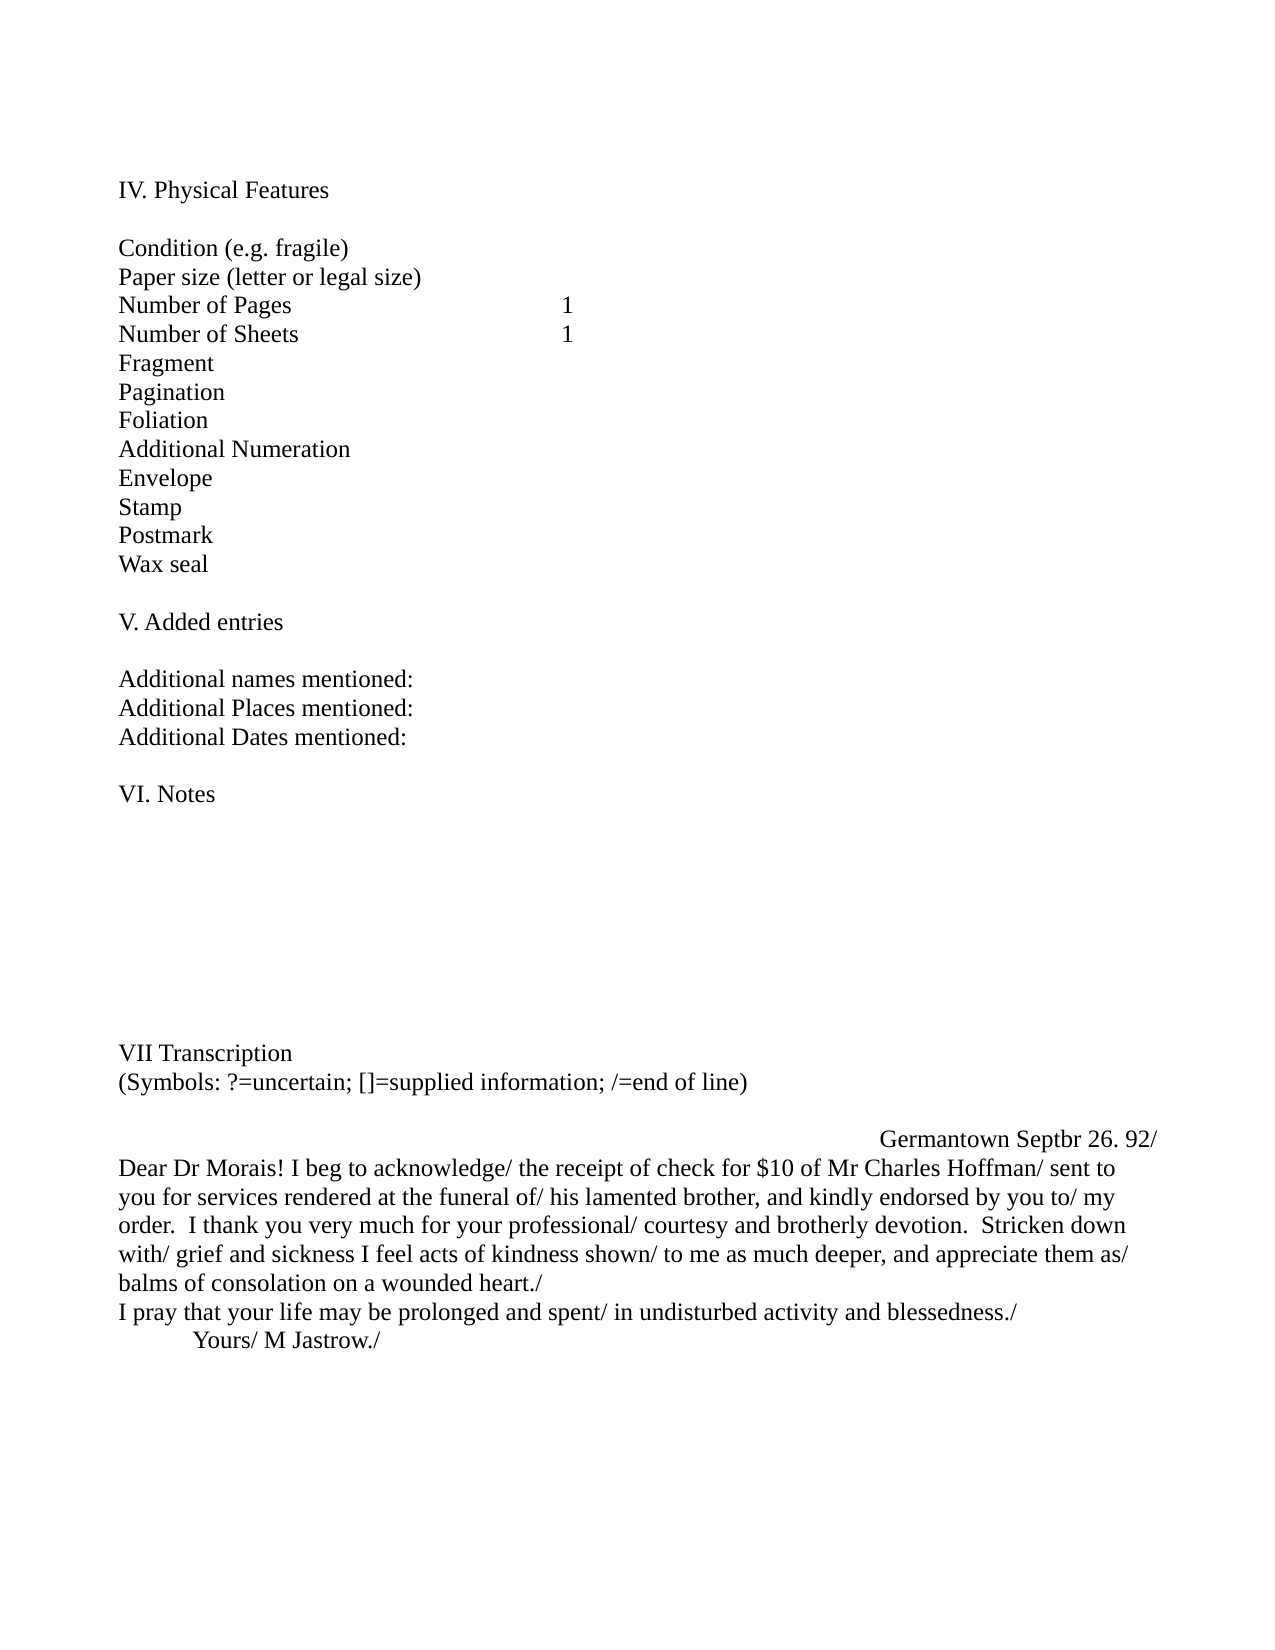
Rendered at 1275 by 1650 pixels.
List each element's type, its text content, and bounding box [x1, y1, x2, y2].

text IV. Physical Features [118, 176, 1157, 204]
text Yours/ M Jastrow./ [118, 1326, 1157, 1354]
text Number of Pages 1 [118, 291, 1157, 319]
text Condition (e.g. fragile) [118, 233, 1157, 262]
text Stamp [118, 492, 1157, 521]
text Pagination [118, 377, 1157, 406]
text VII Transcription [118, 1038, 1157, 1067]
text Additional Dates mentioned: [118, 722, 1157, 751]
text V. Added entries [118, 607, 1157, 636]
text Number of Sheets 1 [118, 319, 1157, 348]
text (Symbols: ?=uncertain; []=supplied information; /=end of line) [118, 1067, 1157, 1096]
text VI. Notes [118, 779, 1157, 808]
text Germantown Septbr 26. 92/ [118, 1124, 1157, 1153]
text Additional Places mentioned: [118, 693, 1157, 722]
text Postma rk [118, 521, 1157, 549]
text Fragment [118, 348, 1157, 377]
text Additional names mentioned: [118, 664, 1157, 693]
text Additional Numeration [118, 434, 1157, 463]
text Dear Dr Morais! I beg to acknowledge/ the receipt of check for $10 of Mr Charles Hoffman/ sent to you for services rendered at the funeral of/ his lamented brother, and kindly endorsed by you to/ my order. I thank you very much for your professional/ courtesy and brotherly devotion. Stricken down with/ grief and sickness I feel acts of kindness shown/ to me as much deeper, and appreciate them as/ balms of consolation on a wounded heart./ [118, 1153, 1157, 1297]
text Paper size (letter or legal size) [118, 262, 1157, 291]
text I pray that your life may be prolonged and spent/ in undisturbed activity and blessedness./ [118, 1297, 1157, 1326]
text Wax seal [118, 549, 1157, 578]
text Envelope [118, 463, 1157, 492]
text Foliation [118, 406, 1157, 434]
